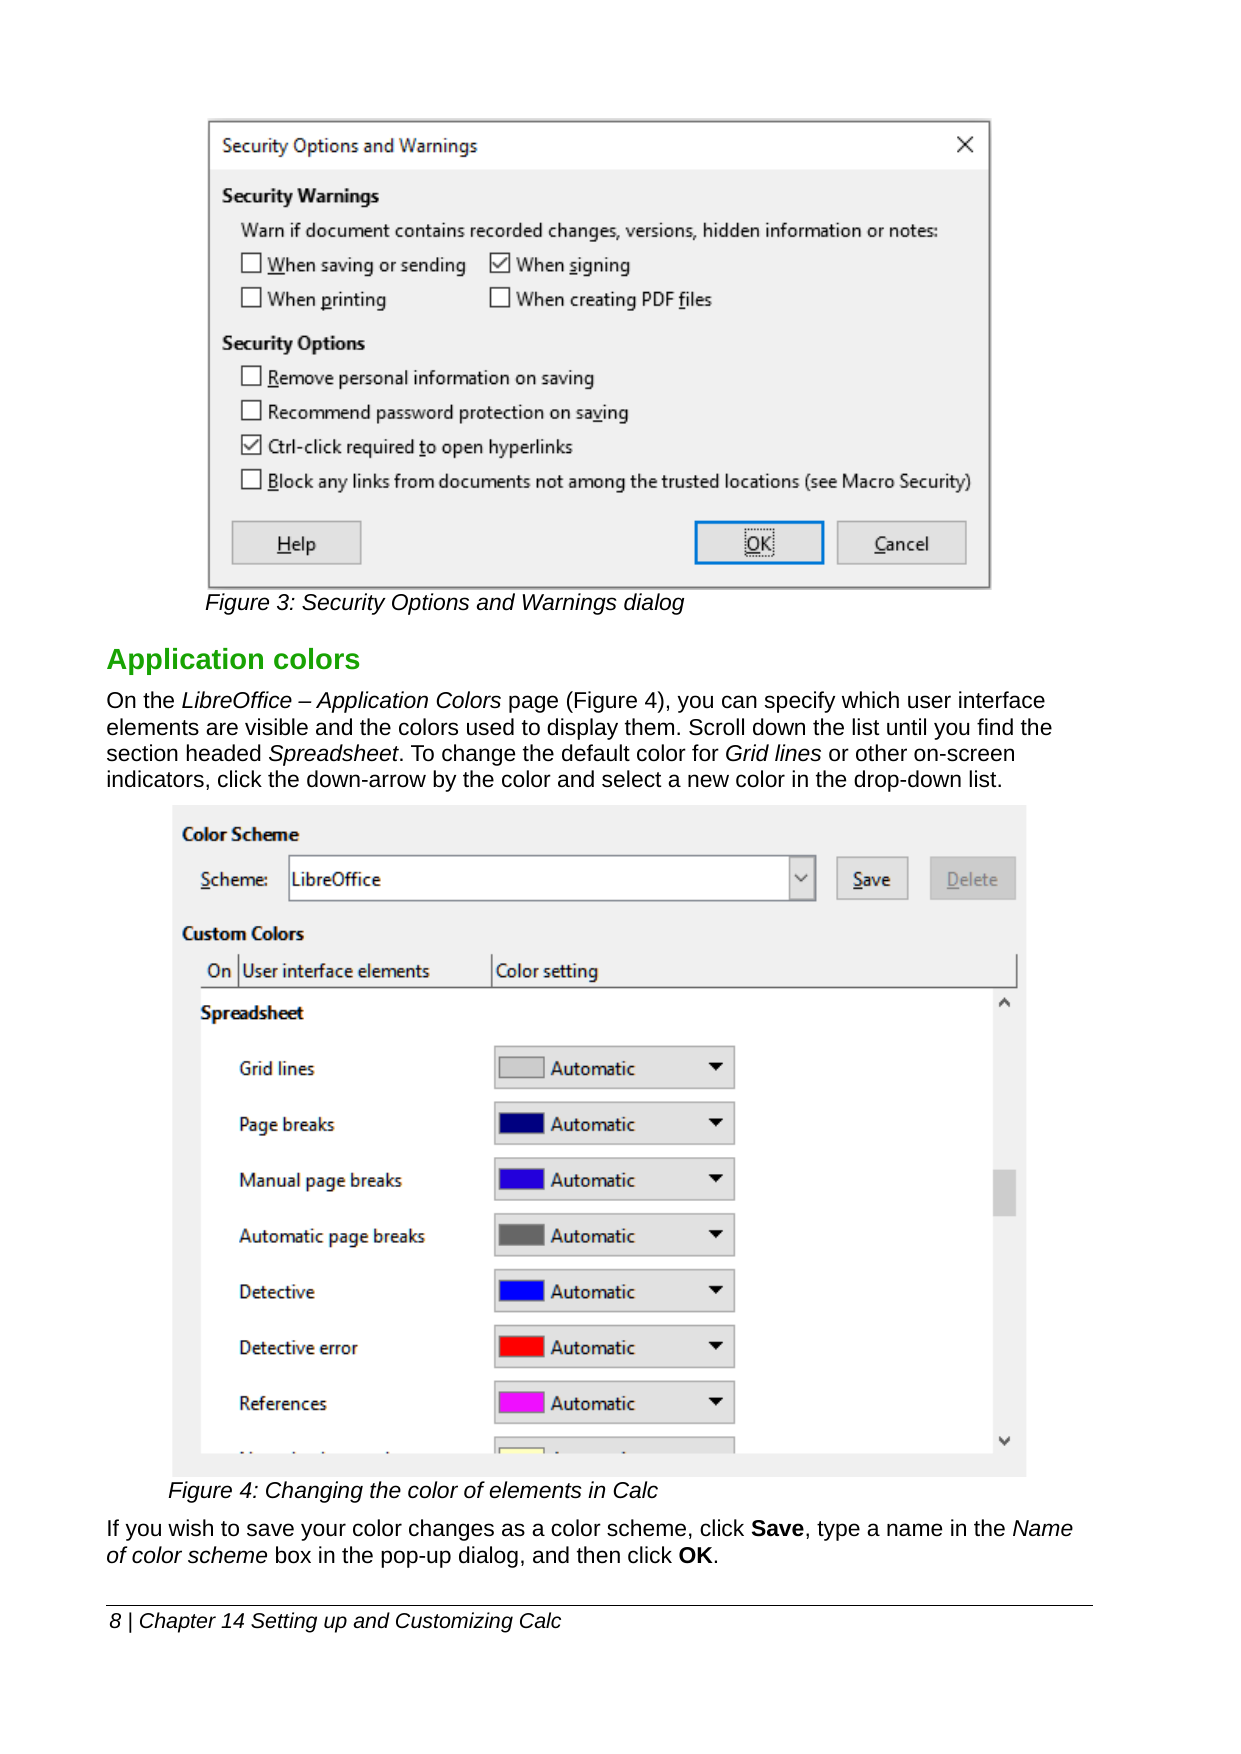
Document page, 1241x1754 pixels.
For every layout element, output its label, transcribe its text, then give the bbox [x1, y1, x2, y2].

picture [207, 118, 992, 590]
text Figure 4: Changing the color of elements in Calc [168, 805, 1031, 1503]
picture [172, 805, 1027, 1477]
subtitle Application colors [106, 642, 1093, 675]
text Figure 3: Security Options and Warnings dialog [205, 118, 994, 616]
text On the LibreOffice – Application Colors page (Figure 4), you can specify which user interface elements are visible and the colors used to display them. Scroll down the list until you find the section headed Spreadsheet. To change the default color for Grid lines or other on-screen indicators, click the down-arrow by the color and select a new color in the drop-down list. [106, 687, 1093, 792]
text If you wish to save your color changes as a color scheme, click Save, type a name in the Name of color scheme box in the pop-up dialog, and then click OK. [106, 1515, 1093, 1568]
